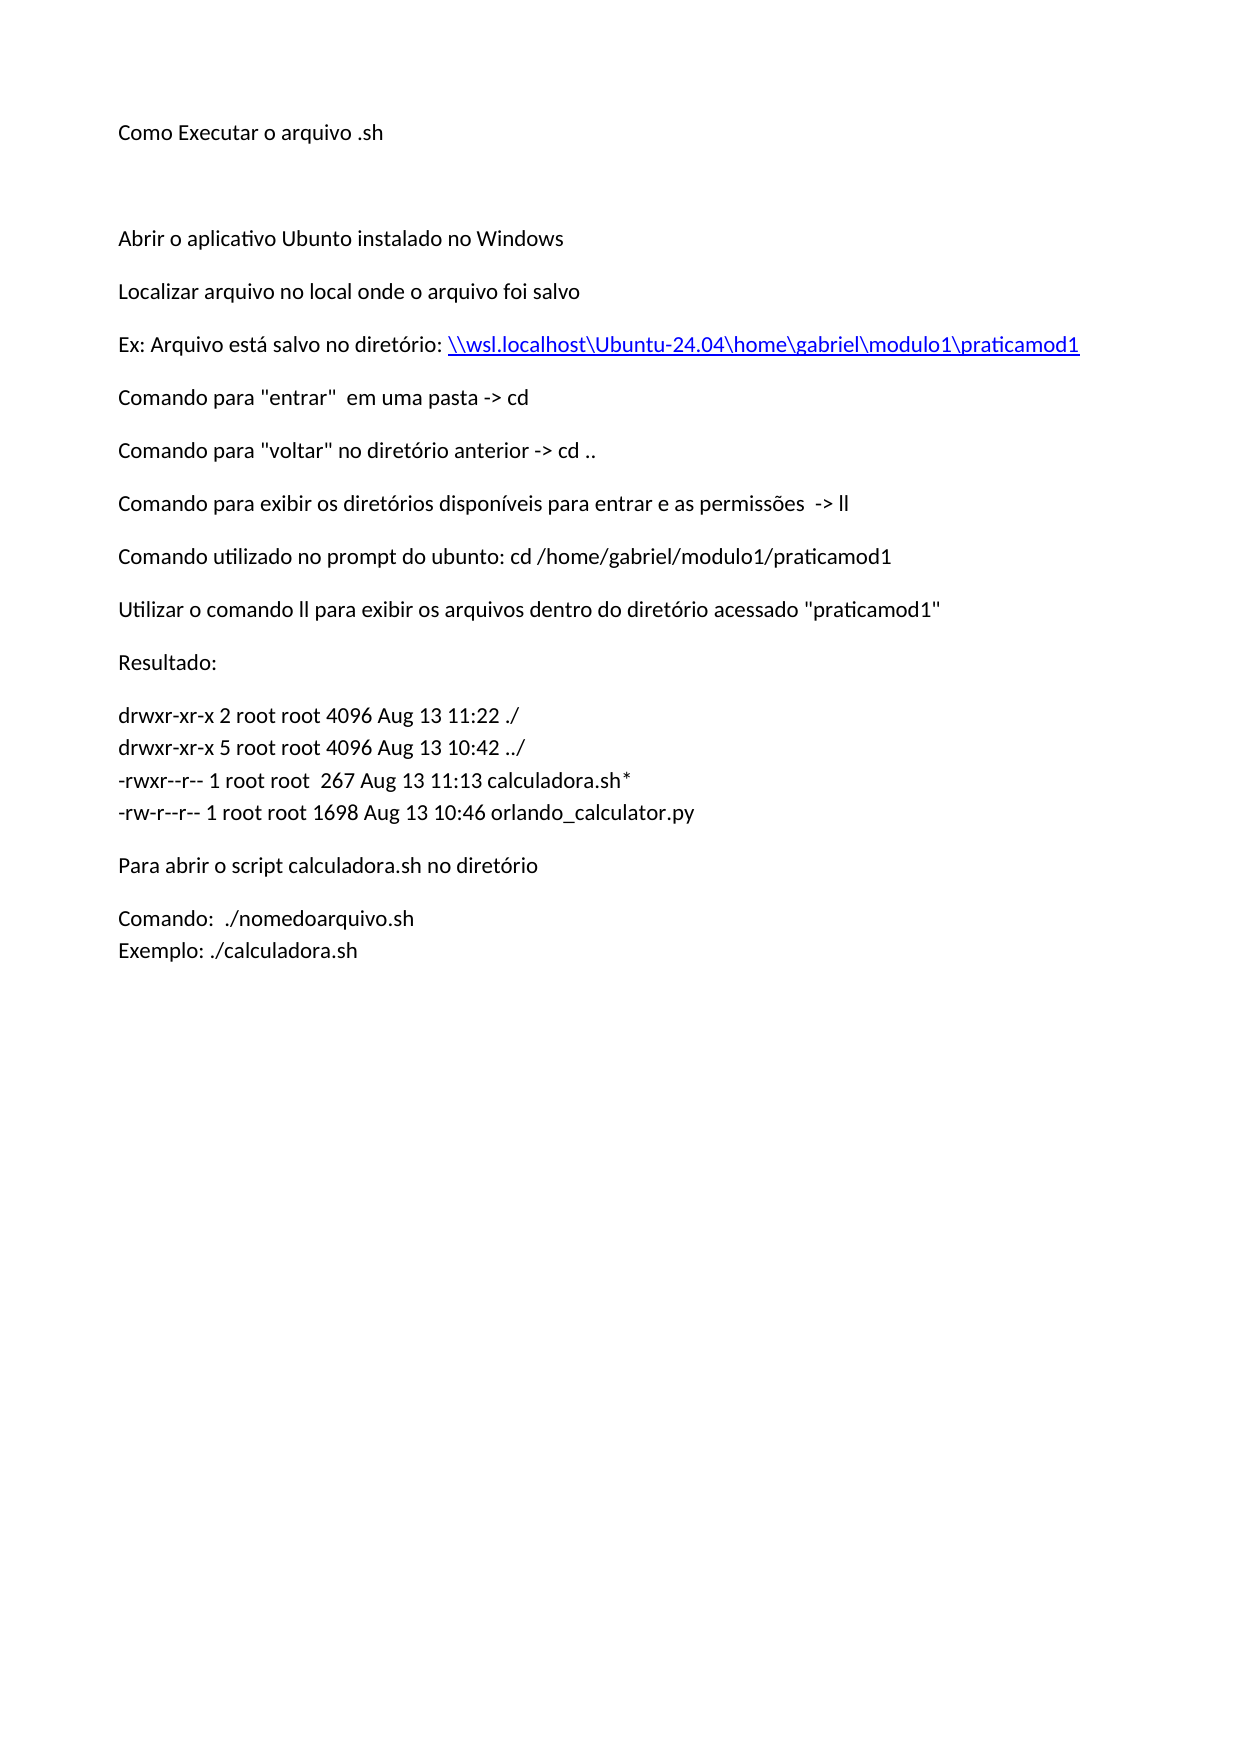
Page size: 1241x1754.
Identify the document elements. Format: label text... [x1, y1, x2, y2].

text Comando para exibir os diretórios disponíveis para entrar e as permissões -> ll [118, 489, 1122, 517]
text Comando: ./nomedoarquivo.sh Exemplo: ./calculadora.sh [118, 904, 1122, 964]
text Comando para "voltar" no diretório anterior -> cd .. [118, 436, 1122, 464]
text Ex: Arquivo está salvo no diretório: \\wsl.localhost\Ubuntu-24.04\home\gabriel\modulo1\praticamod1 [118, 330, 1122, 358]
text Como Executar o arquivo .sh [118, 118, 1122, 146]
text Para abrir o script calculadora.sh no diretório [118, 851, 1122, 879]
text Comando para "entrar" em uma pasta -> cd [118, 383, 1122, 411]
text Localizar arquivo no local onde o arquivo foi salvo [118, 277, 1122, 305]
text Comando utilizado no prompt do ubunto: cd /home/gabriel/modulo1/praticamod1 [118, 542, 1122, 570]
text Resultado: [118, 648, 1122, 676]
text Abrir o aplicativo Ubunto instalado no Windows [118, 224, 1122, 252]
text drwxr-xr-x 2 root root 4096 Aug 13 11:22 ./ drwxr-xr-x 5 root root 4096 Aug 13 10:42 ../ -rwxr--r-- 1 root root 267 Aug 13 11:13 calculadora.sh* -rw-r--r-- 1 root root 1698 Aug 13 10:46 orlando_calculator.py [118, 701, 1122, 826]
text Utilizar o comando ll para exibir os arquivos dentro do diretório acessado "praticamod1" [118, 595, 1122, 623]
